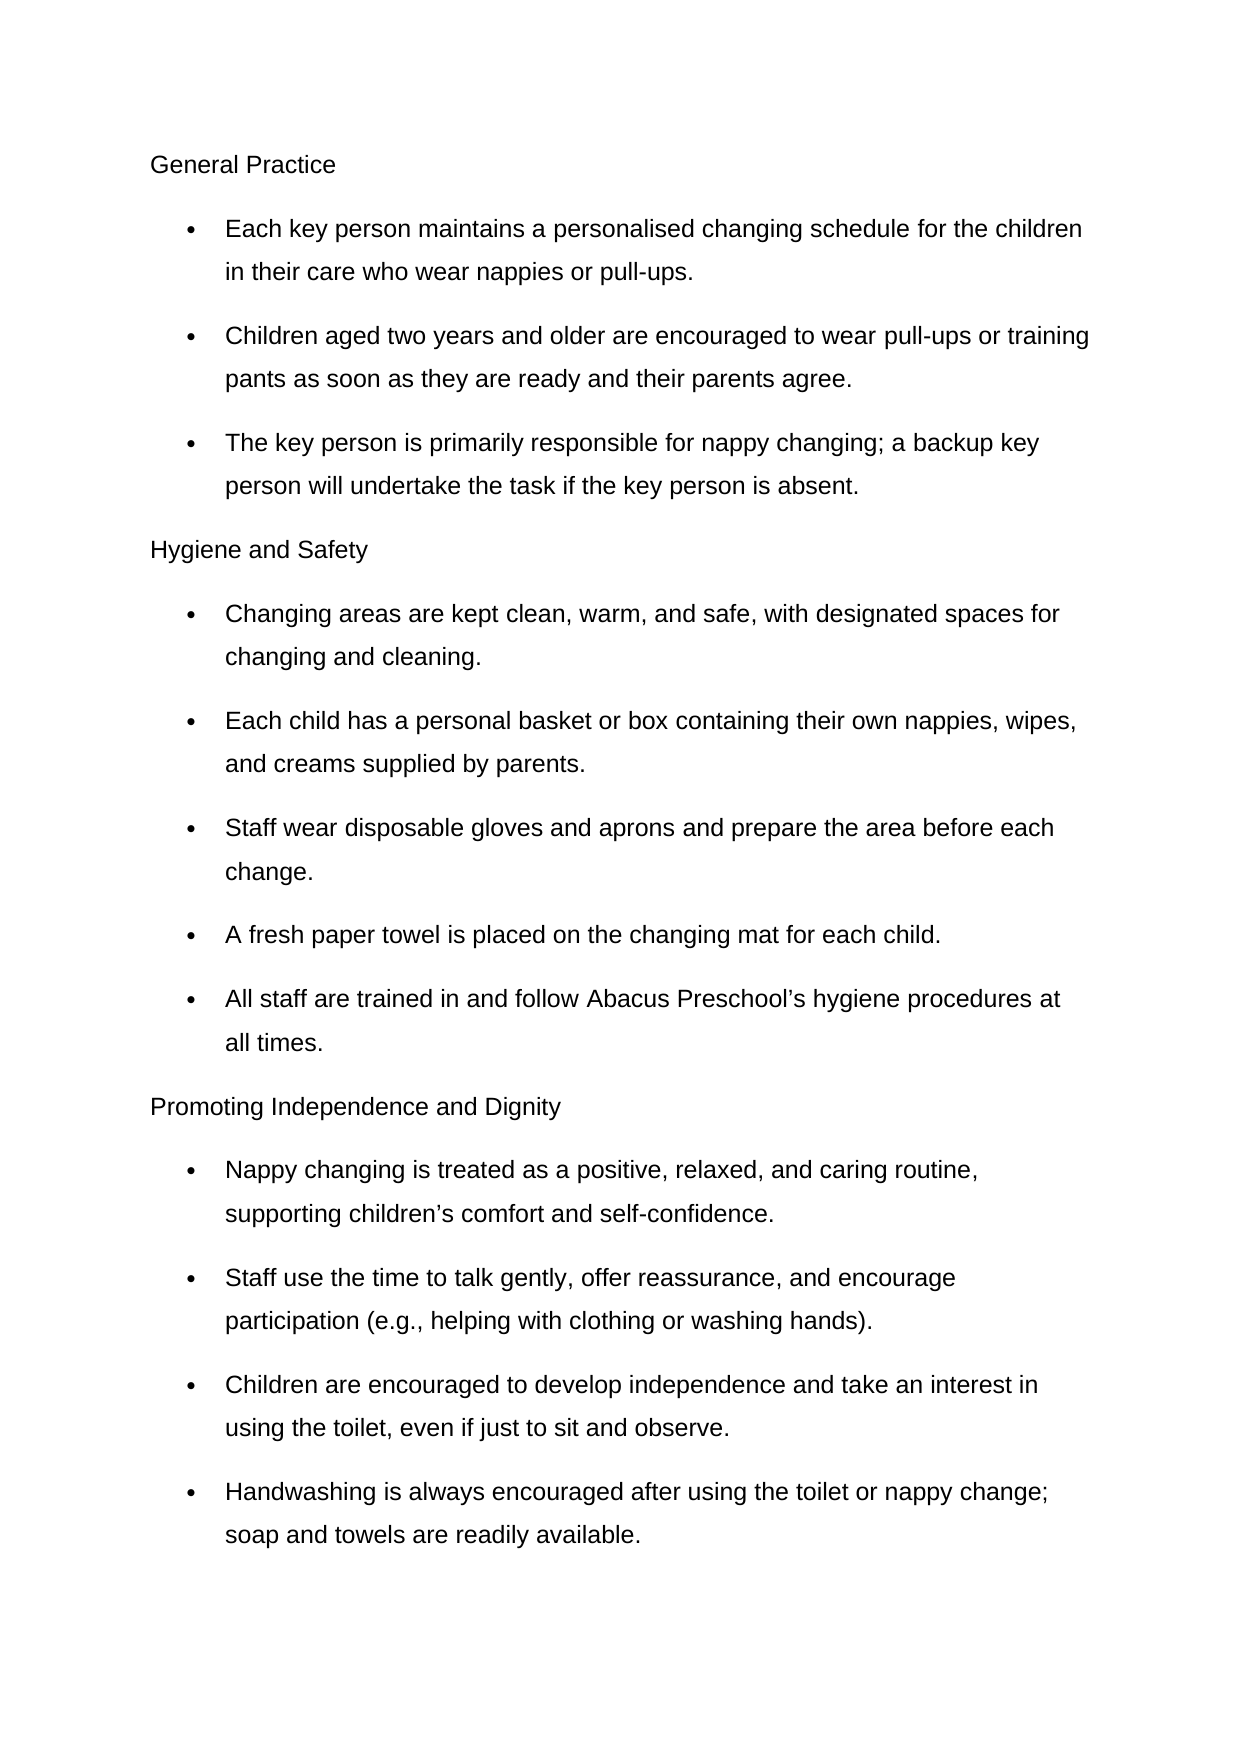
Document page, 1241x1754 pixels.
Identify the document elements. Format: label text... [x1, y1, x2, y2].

text General Practice [150, 150, 1090, 179]
list Children aged two years and older are encouraged to wear pull-ups or training pants as soon as they are ready and their parents agree. [187, 321, 1090, 393]
list Staff use the time to talk gently, offer reassurance, and encourage participation (e.g., helping with clothing or washing hands). [187, 1262, 1090, 1334]
list Each key person maintains a personalised changing schedule for the children in their care who wear nappies or pull-ups. [187, 214, 1090, 286]
list Handwashing is always encouraged after using the toilet or nappy change; soap and towels are readily available. [187, 1477, 1090, 1548]
list All staff are trained in and follow Abacus Preschool’s hygiene procedures at all times. [187, 984, 1090, 1056]
list A fresh paper towel is placed on the changing mat for each child. [187, 920, 1090, 949]
text Hygiene and Safety [150, 535, 1090, 564]
list Nappy changing is treated as a positive, relaxed, and caring routine, supporting children’s comfort and self-confidence. [187, 1155, 1090, 1227]
list The key person is primarily responsible for nappy changing; a backup key person will undertake the task if the key person is absent. [187, 428, 1090, 500]
list Each child has a personal basket or box containing their own nappies, wipes, and creams supplied by parents. [187, 706, 1090, 778]
list Children are encouraged to develop independence and take an interest in using the toilet, even if just to sit and observe. [187, 1369, 1090, 1441]
list Staff wear disposable gloves and aprons and prepare the area before each change. [187, 813, 1090, 885]
list Changing areas are kept clean, warm, and safe, with designated spaces for changing and cleaning. [187, 599, 1090, 671]
text Promoting Independence and Dignity [150, 1091, 1090, 1120]
